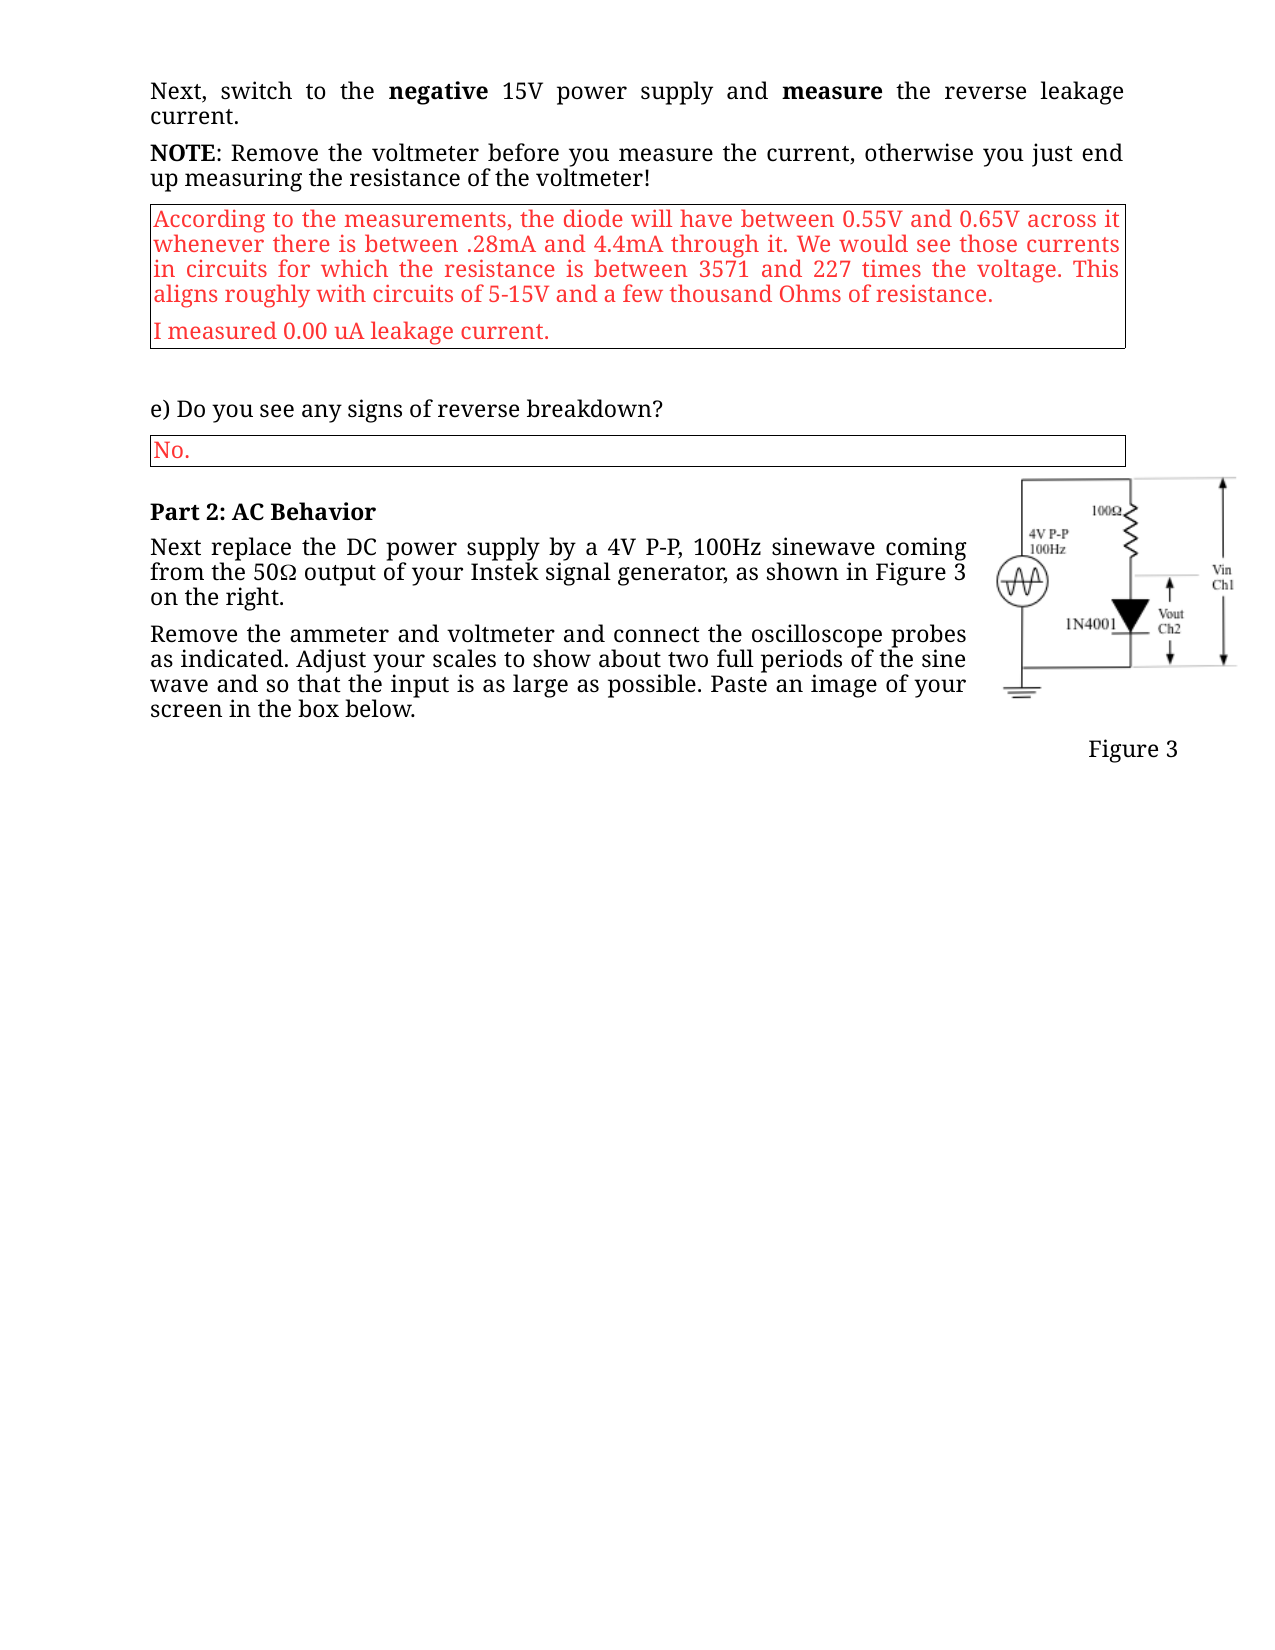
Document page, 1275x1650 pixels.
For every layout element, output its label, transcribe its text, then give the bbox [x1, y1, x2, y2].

text e) Do you see any signs of reverse breakdown? [150, 398, 1125, 423]
picture [994, 473, 1249, 701]
text Figure 3 [968, 738, 1275, 763]
text Remove the ammeter and voltmeter and connect the oscilloscope probes as indicated. Adjust your scales to show about two full periods of the sine wave and so that the input is as large as possible. Paste an image of your screen in the box below. [150, 623, 968, 723]
subtitle [968, 763, 1275, 774]
text I measured 0.00 uA leakage current. [151, 317, 1125, 348]
text Next, switch to the negative 15V power supply and measure the reverse leakage current. [150, 79, 1125, 129]
text No. [151, 436, 1125, 466]
text NOTE: Remove the voltmeter before you measure the current, otherwise you just end up measuring the resistance of the voltmeter! [150, 142, 1125, 192]
text According to the measurements, the diode will have between 0.55V and 0.65V across it whenever there is between .28mA and 4.4mA through it. We would see those currents in circuits for which the resistance is between 3571 and 227 times the voltage. This aligns roughly with circuits of 5-15V and a few thousand Ohms of resistance. [151, 205, 1125, 307]
subtitle Part 2: AC Behavior [150, 474, 1275, 738]
text Next replace the DC power supply by a 4V P-P, 100Hz sinewave coming from the 50Ω output of your Instek signal generator, as shown in Figure 3 on the right. [150, 535, 968, 610]
